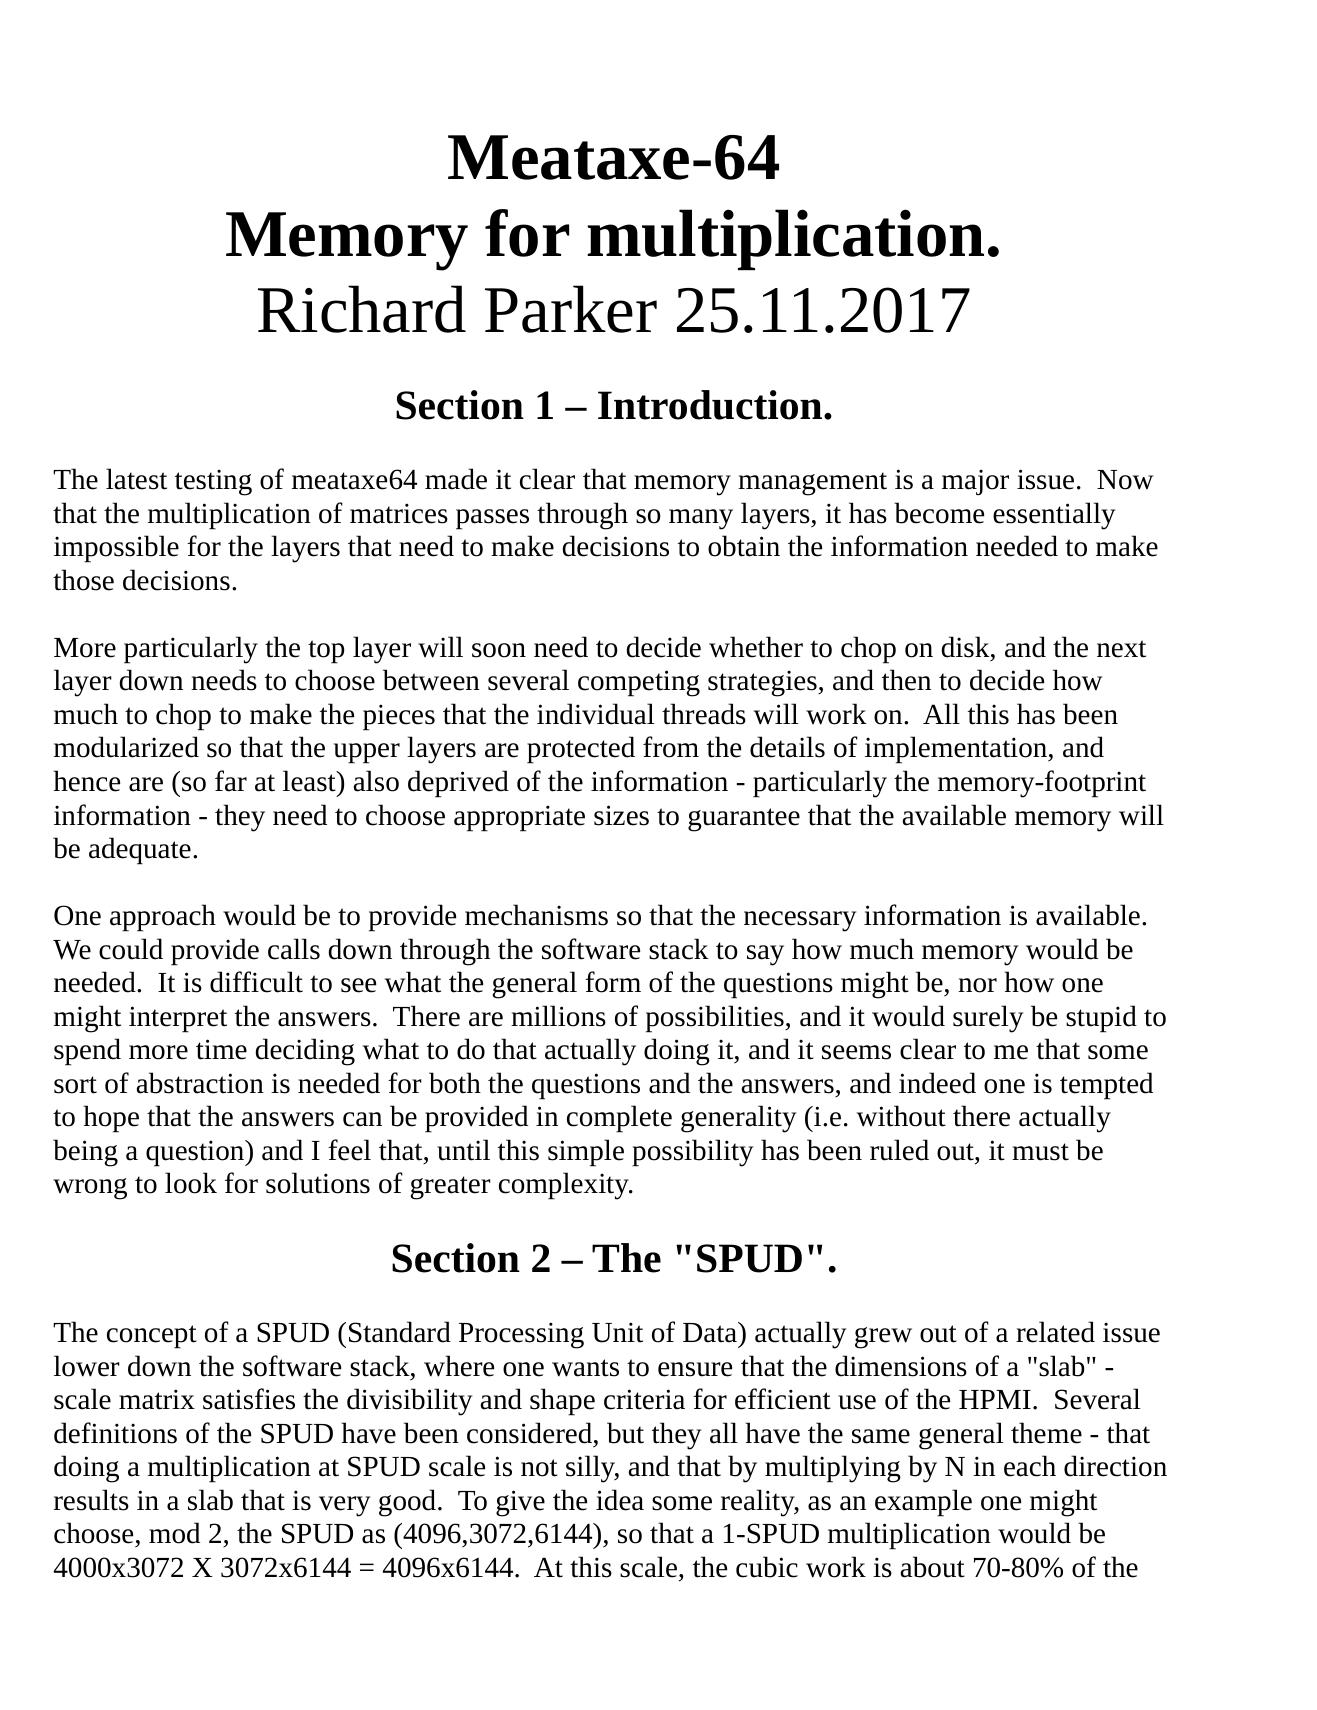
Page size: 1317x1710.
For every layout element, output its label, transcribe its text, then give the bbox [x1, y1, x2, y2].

text The latest testing of meataxe64 made it clear that memory management is a major issue. Now that the multiplication of matrices passes through so many layers, it has become essentially impossible for the layers that need to make decisions to obtain the information needed to make those decisions. [53, 462, 1174, 596]
text More particularly the top layer will soon need to decide whether to chop on disk, and the next layer down needs to choose between several competing strategies, and then to decide how much to chop to make the pieces that the individual threads will work on. All this has been modularized so that the upper layers are protected from the details of implementation, and hence are (so far at least) also deprived of the information - particularly the memory-footprint information - they need to choose appropriate sizes to guarantee that the available memory will be adequate. [53, 630, 1174, 865]
text One approach would be to provide mechanisms so that the necessary information is available. We could provide calls down through the software stack to say how much memory would be needed. It is difficult to see what the general form of the questions might be, nor how one might interpret the answers. There are millions of possibilities, and it would surely be stupid to spend more time deciding what to do that actually doing it, and it seems clear to me that some sort of abstraction is needed for both the questions and the answers, and indeed one is tempted to hope that the answers can be provided in complete generality (i.e. without there actually being a question) and I feel that, until this simple possibility has been ruled out, it must be wrong to look for solutions of greater complexity. [53, 898, 1174, 1200]
text Meataxe-64 [53, 117, 1174, 194]
text Section 1 – Introduction. [53, 381, 1174, 429]
text Richard Parker 25.11.2017 [53, 271, 1174, 347]
text Memory for multiplication. [53, 194, 1174, 271]
text Section 2 – The "SPUD". [53, 1234, 1174, 1282]
text The concept of a SPUD (Standard Processing Unit of Data) actually grew out of a related issue lower down the software stack, where one wants to ensure that the dimensions of a "slab" - scale matrix satisfies the divisibility and shape criteria for efficient use of the HPMI. Several definitions of the SPUD have been considered, but they all have the same general theme - that doing a multiplication at SPUD scale is not silly, and that by multiplying by N in each direction results in a slab that is very good. To give the idea some reality, as an example one might choose, mod 2, the SPUD as (4096,3072,6144), so that a 1-SPUD multiplication would be 4000x3072 X 3072x6144 = 4096x6144. At this scale, the cubic work is about 70-80% of the [53, 1315, 1174, 1583]
